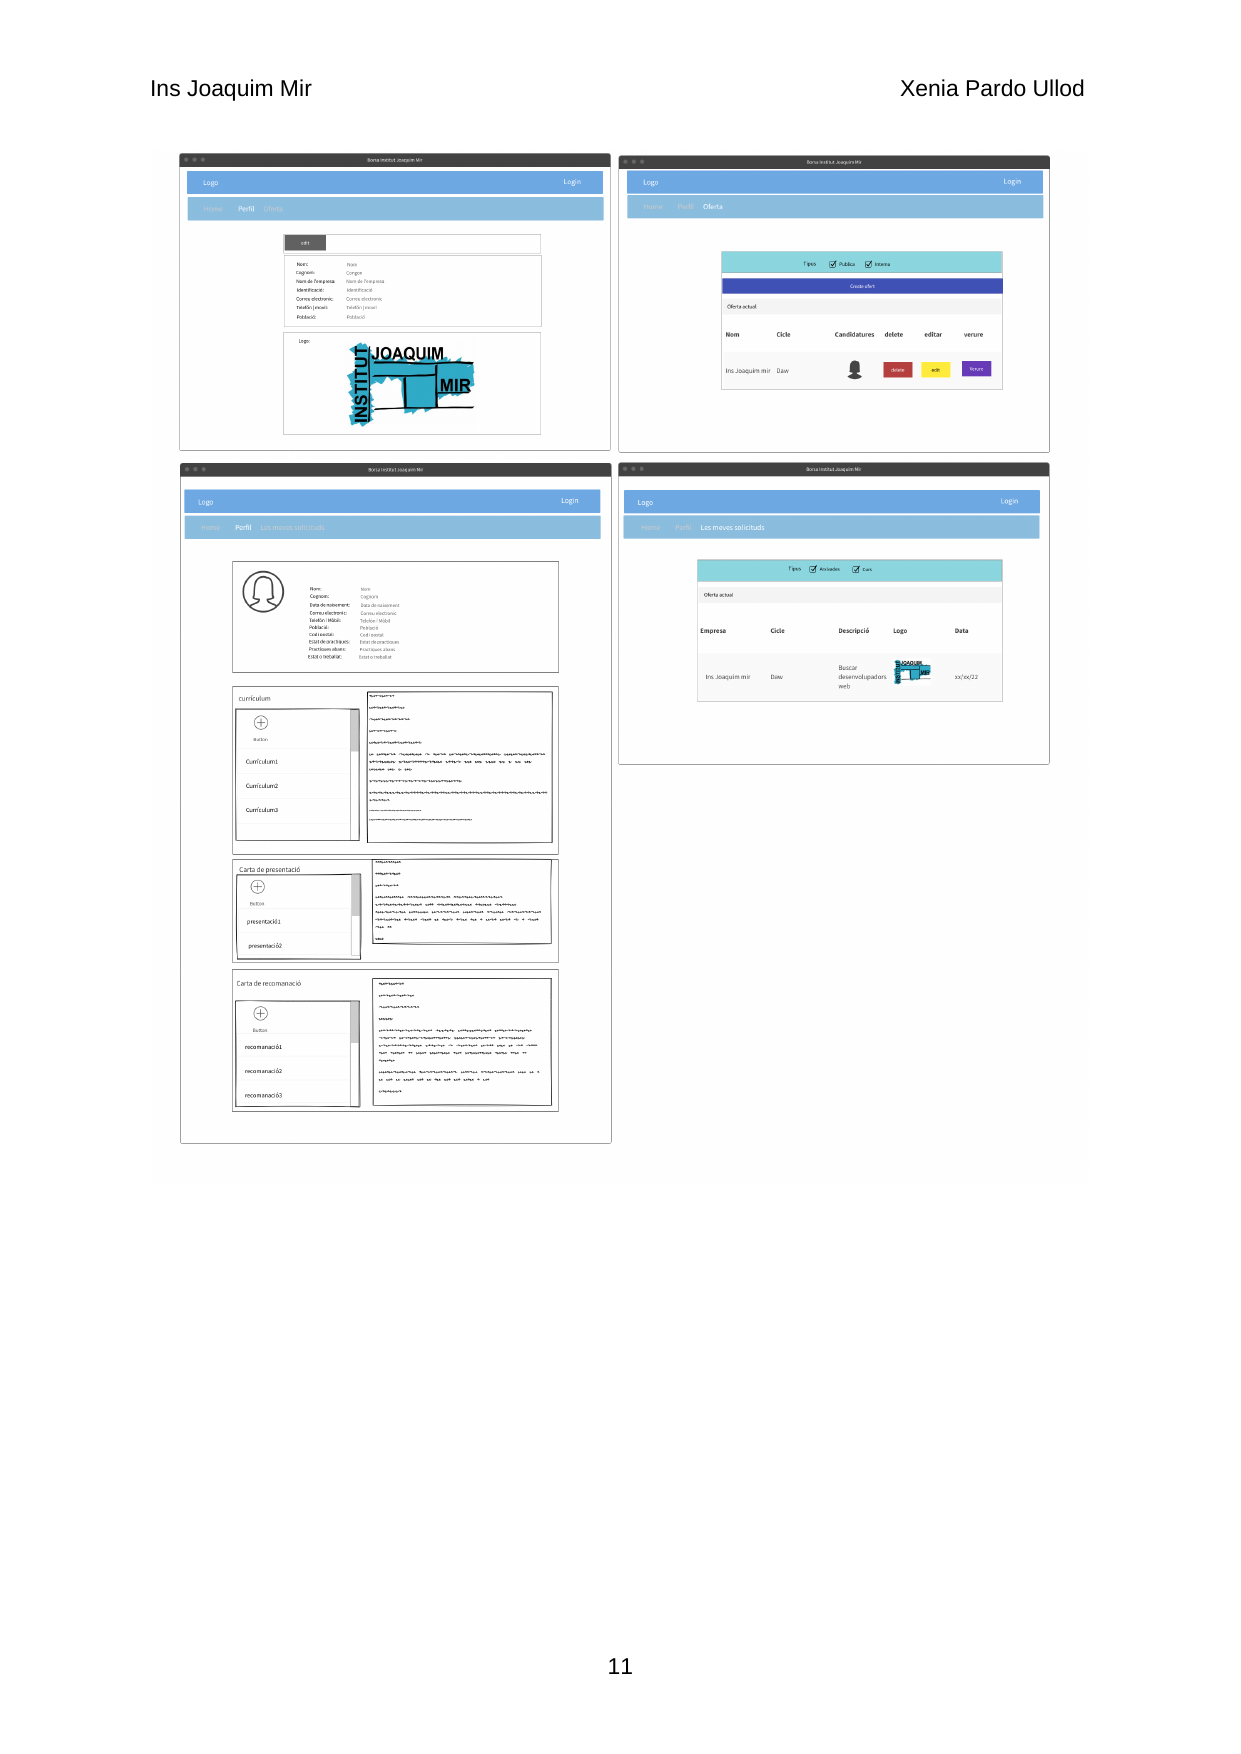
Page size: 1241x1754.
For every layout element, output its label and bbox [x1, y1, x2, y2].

picture [150, 150, 1091, 1185]
